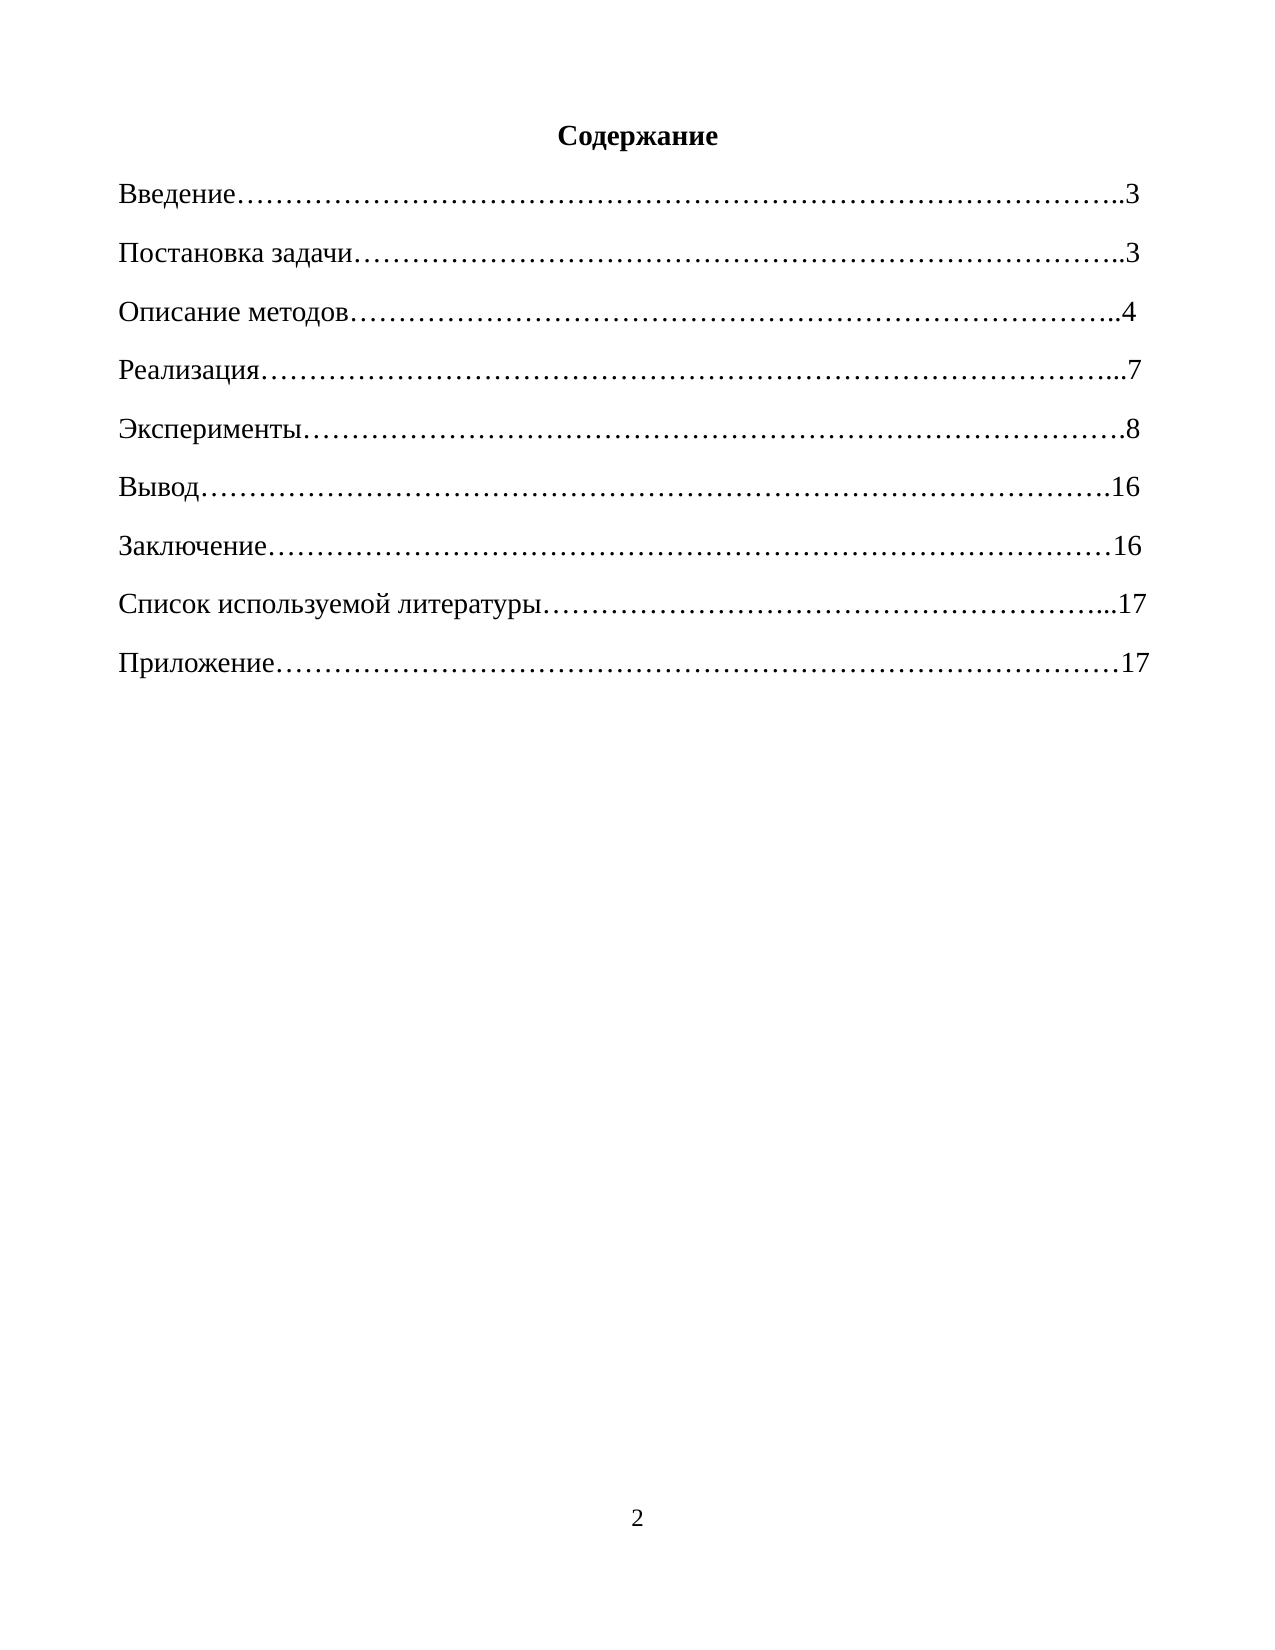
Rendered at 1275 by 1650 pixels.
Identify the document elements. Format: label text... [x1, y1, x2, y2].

subtitle Реализация……………………………………………………………………………...7 [118, 352, 1157, 386]
subtitle Приложение……………………………………………………………………………17 [118, 645, 1157, 678]
subtitle Постановка задачи……………………………………………………………………..3 [118, 235, 1157, 269]
subtitle Вывод………………………………………………………………………………….16 [118, 469, 1157, 503]
subtitle Эксперименты………………………………………………………………………….8 [118, 411, 1157, 444]
subtitle Заключение……………………………………………………………………………16 [118, 528, 1157, 561]
subtitle Введение………………………………………………………………………………..3 [118, 177, 1157, 210]
subtitle Содержание [118, 118, 1157, 152]
subtitle Описание методов……………………………………………………………………..4 [118, 294, 1157, 327]
subtitle Список используемой литературы…………………………………………………...17 [118, 586, 1157, 620]
